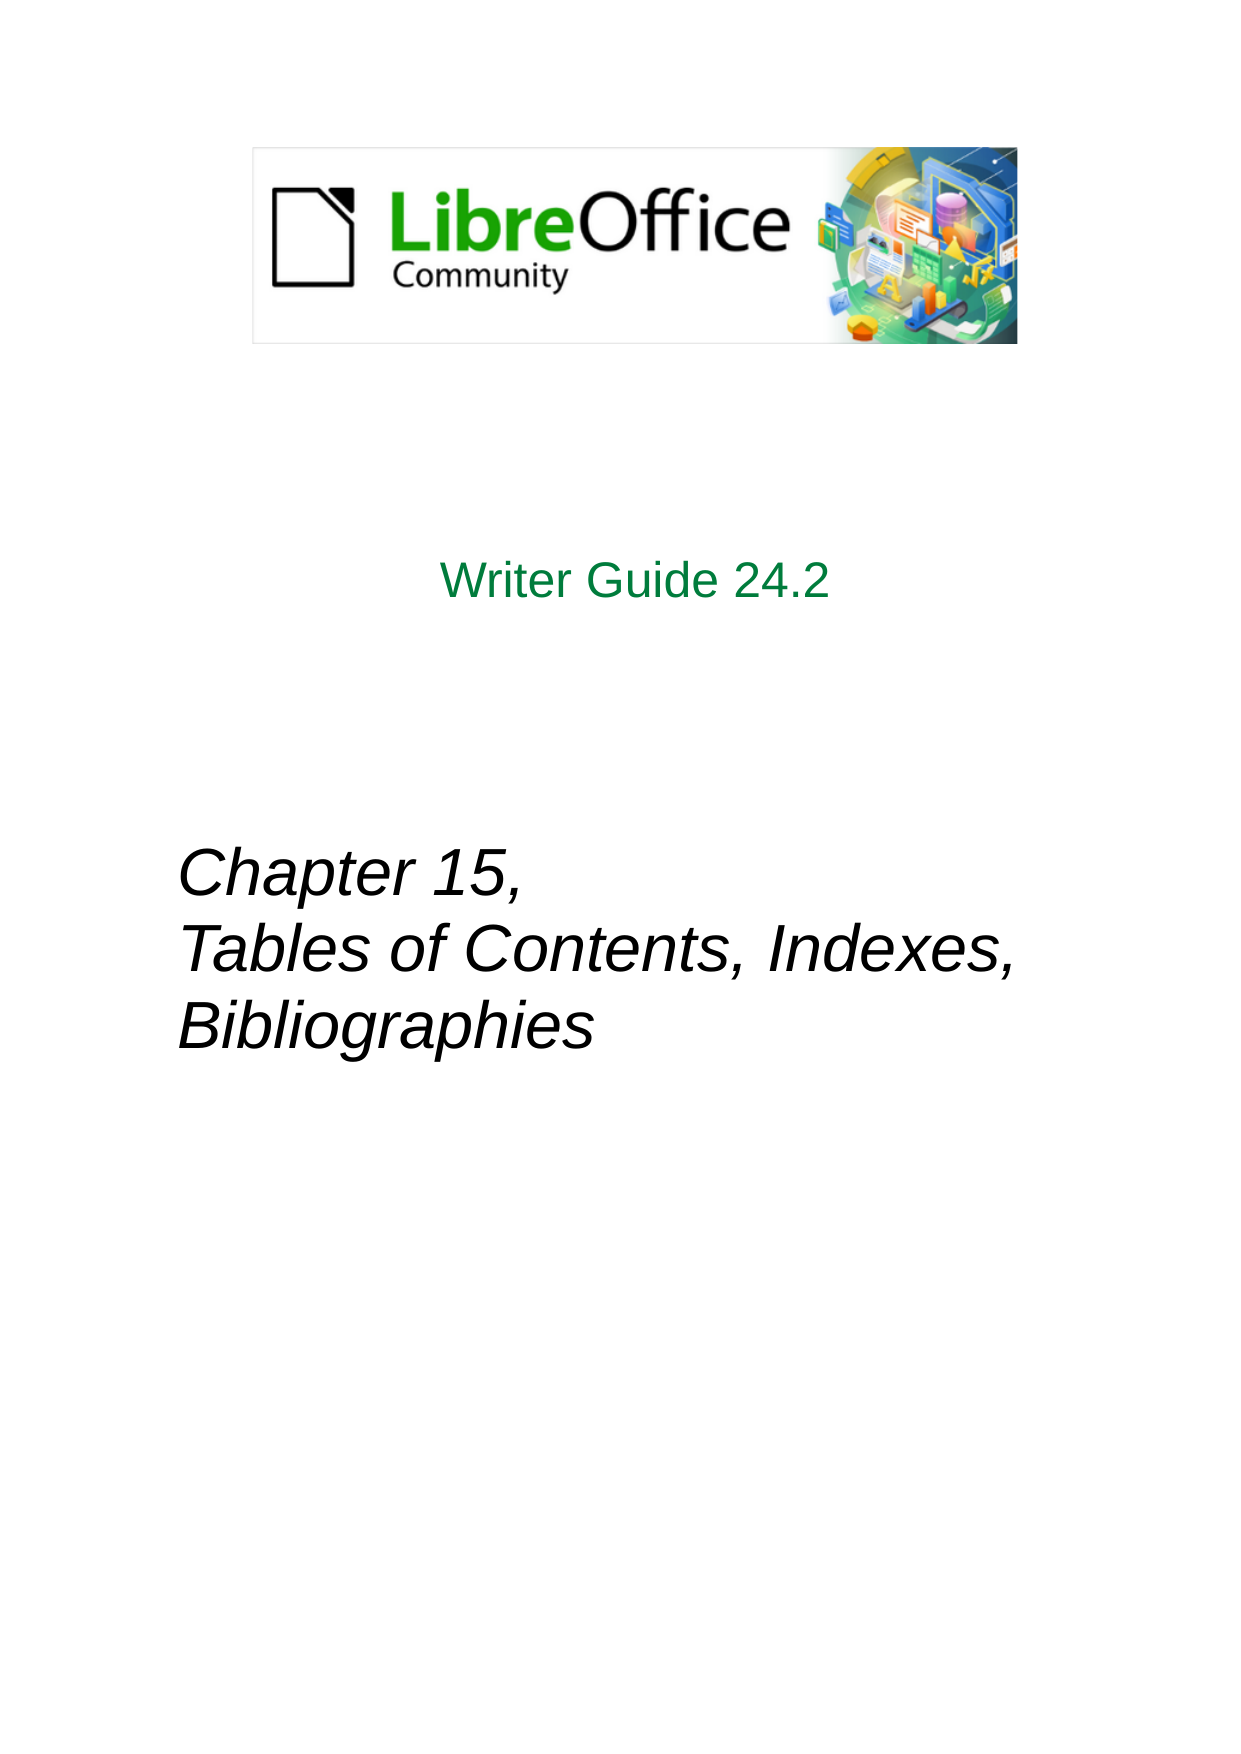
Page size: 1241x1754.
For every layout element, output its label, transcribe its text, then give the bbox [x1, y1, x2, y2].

text Writer Guide 24.2 [177, 550, 1093, 608]
title Chapter 15, Tables of Contents, Indexes, Bibliographies [177, 833, 1093, 1063]
picture [252, 147, 1018, 344]
